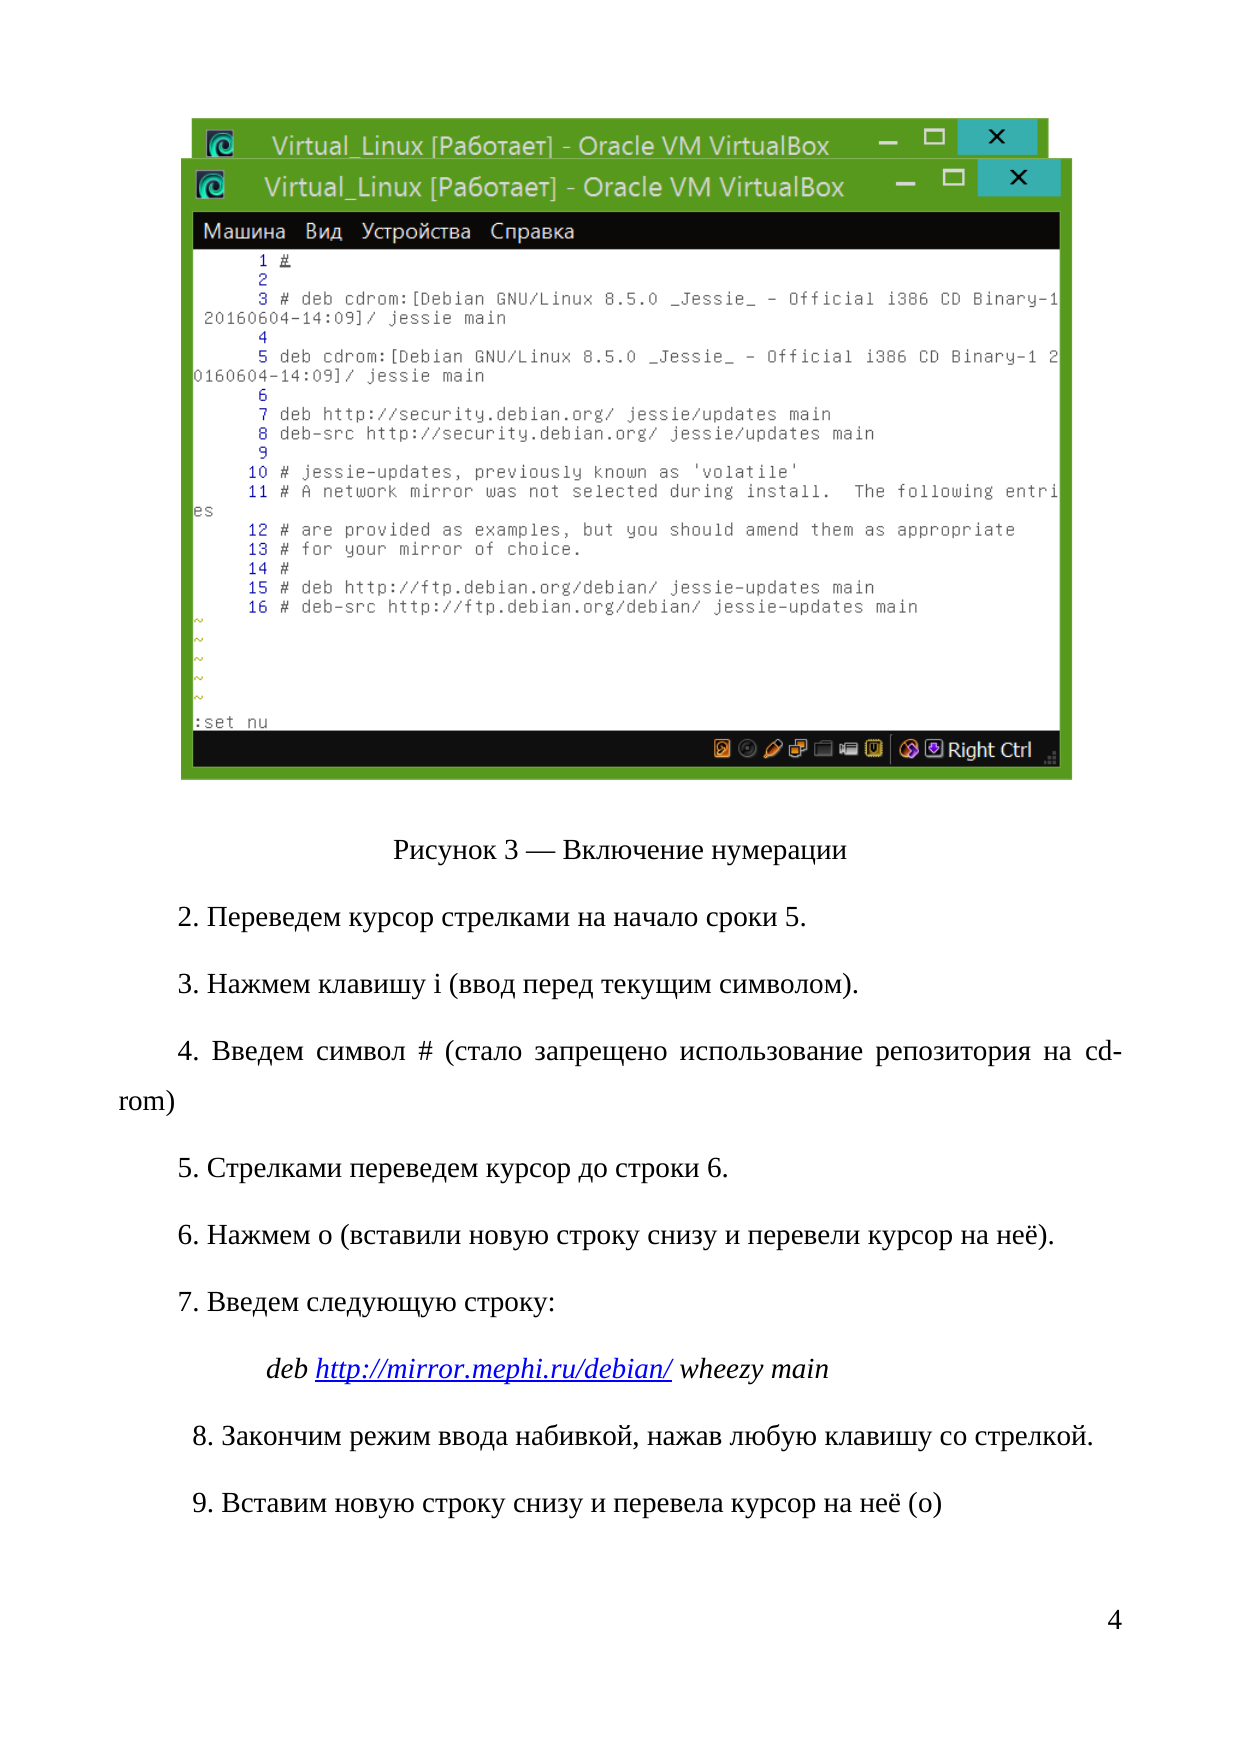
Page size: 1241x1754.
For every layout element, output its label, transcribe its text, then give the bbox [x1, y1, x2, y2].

text Рисунок 3 — Включение нумерации [118, 832, 1122, 866]
text 4. Введем символ # (стало запрещено использование репозитория на cd-rom) [118, 1033, 1122, 1117]
text 5. Стрелками переведем курсор до строки 6. [118, 1150, 1122, 1184]
text 3. Нажмем клавишу i (ввод перед текущим символом). [118, 966, 1122, 999]
text 7. Введем следующую строку: [118, 1284, 1122, 1318]
text 8. Закончим режим ввода набивкой, нажав любую клавишу со стрелкой. [192, 1418, 1122, 1452]
picture [181, 118, 1073, 780]
text 9. Вставим новую строку снизу и перевела курсор на неё (о) [118, 1485, 1122, 1519]
text 2. Переведем курсор стрелками на начало сроки 5. [118, 899, 1122, 932]
text 6. Нажмем o (вставили новую строку снизу и перевели курсор на неё). [118, 1217, 1122, 1251]
text deb http://mirror.mephi.ru/debian/ wheezy main [266, 1351, 1122, 1385]
